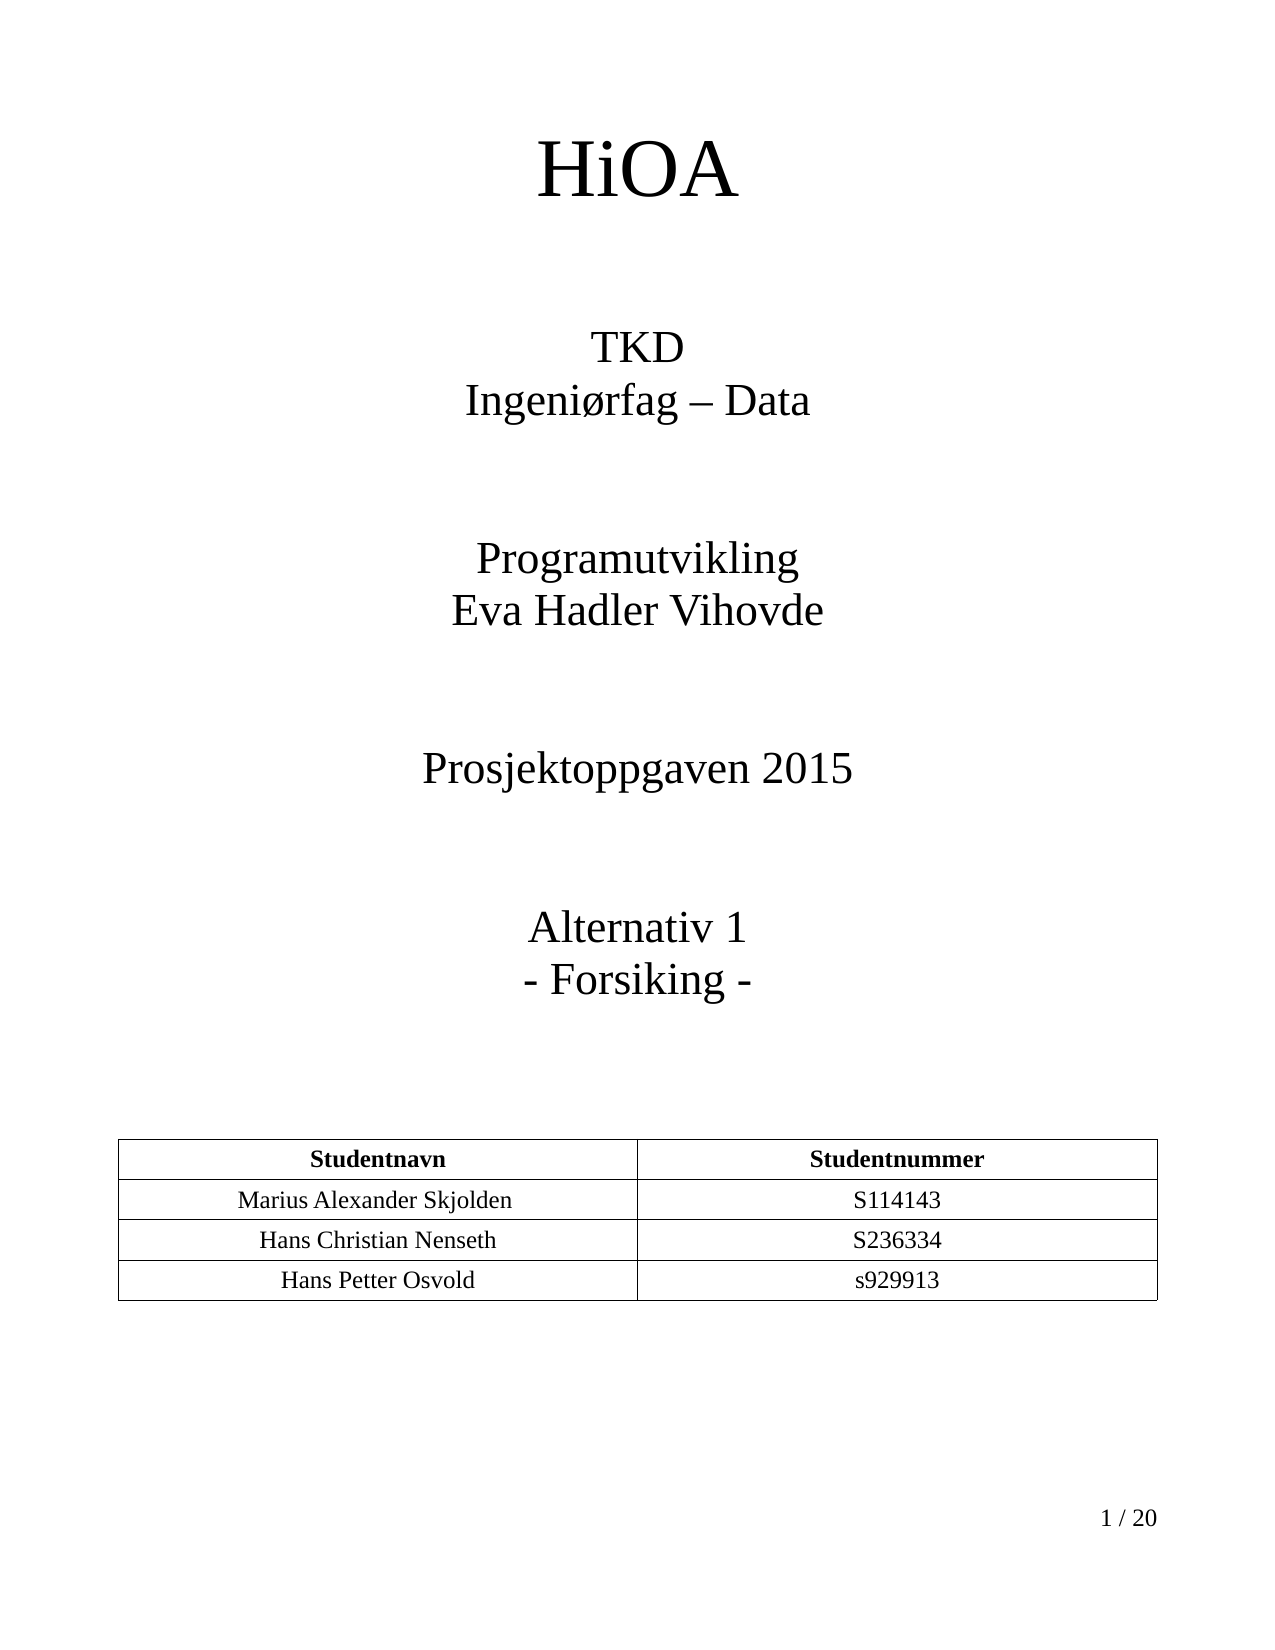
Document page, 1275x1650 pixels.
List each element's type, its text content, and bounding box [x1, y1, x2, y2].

table_header Studentnavn [119, 1140, 637, 1179]
table_cell s929913 [638, 1261, 1157, 1300]
text Eva Hadler Vihovde [118, 583, 1157, 636]
text Alternativ 1 [118, 899, 1157, 952]
text TKD [118, 319, 1157, 372]
table_cell Hans Christian Nenseth [119, 1220, 637, 1260]
text Ingeniørfag – Data [118, 372, 1157, 425]
table_header Studentnummer [638, 1140, 1157, 1179]
table_cell Hans Petter Osvold [119, 1261, 637, 1300]
text - Forsiking - [118, 952, 1157, 1004]
text Programutvikling [118, 530, 1157, 583]
text Prosjektoppgaven 2015 [118, 741, 1157, 794]
text HiOA [118, 118, 1157, 214]
table_cell S236334 [638, 1220, 1157, 1260]
table_cell Marius Alexander Skjolden [119, 1180, 637, 1219]
table_cell S114143 [638, 1180, 1157, 1219]
